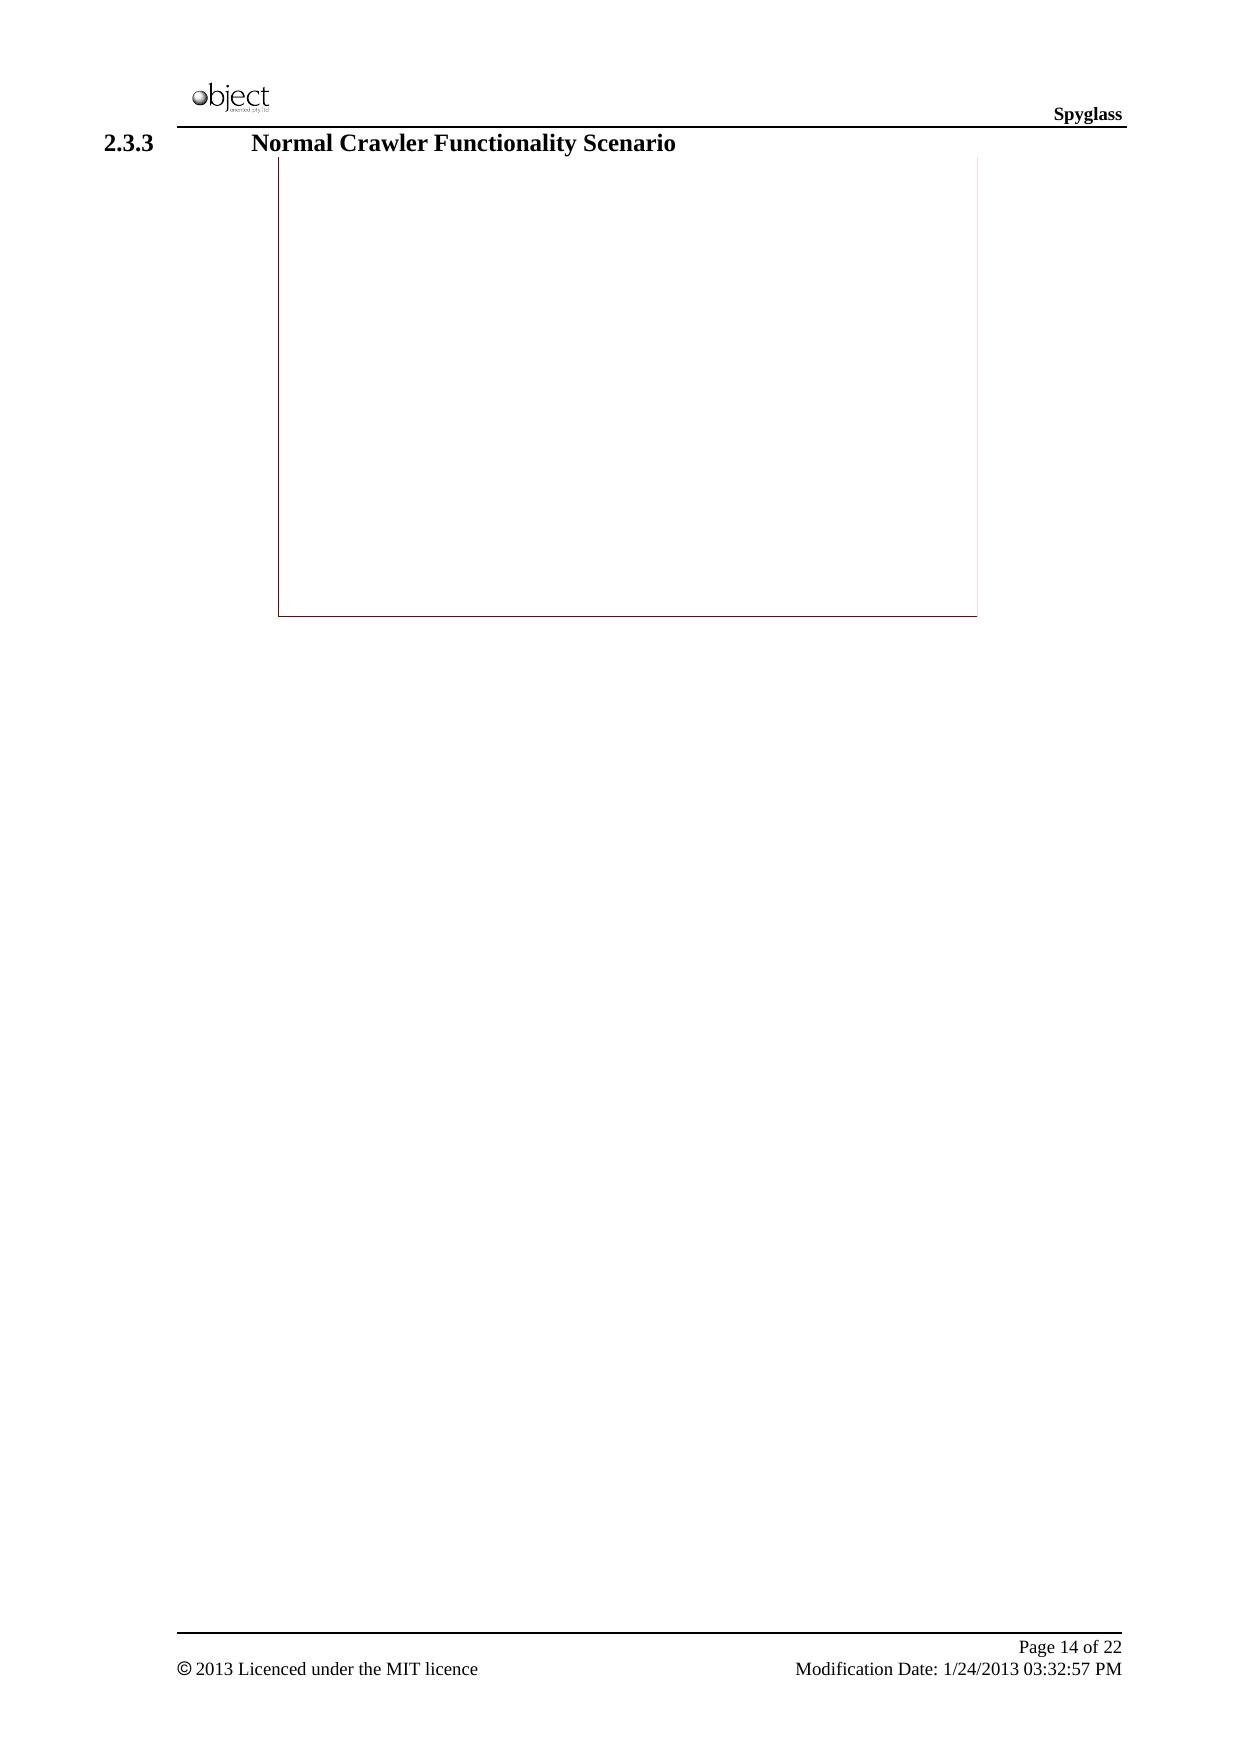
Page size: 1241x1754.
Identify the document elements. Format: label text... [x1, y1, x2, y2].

subtitle Normal Crawler Functionality Scenario [103, 128, 1122, 157]
